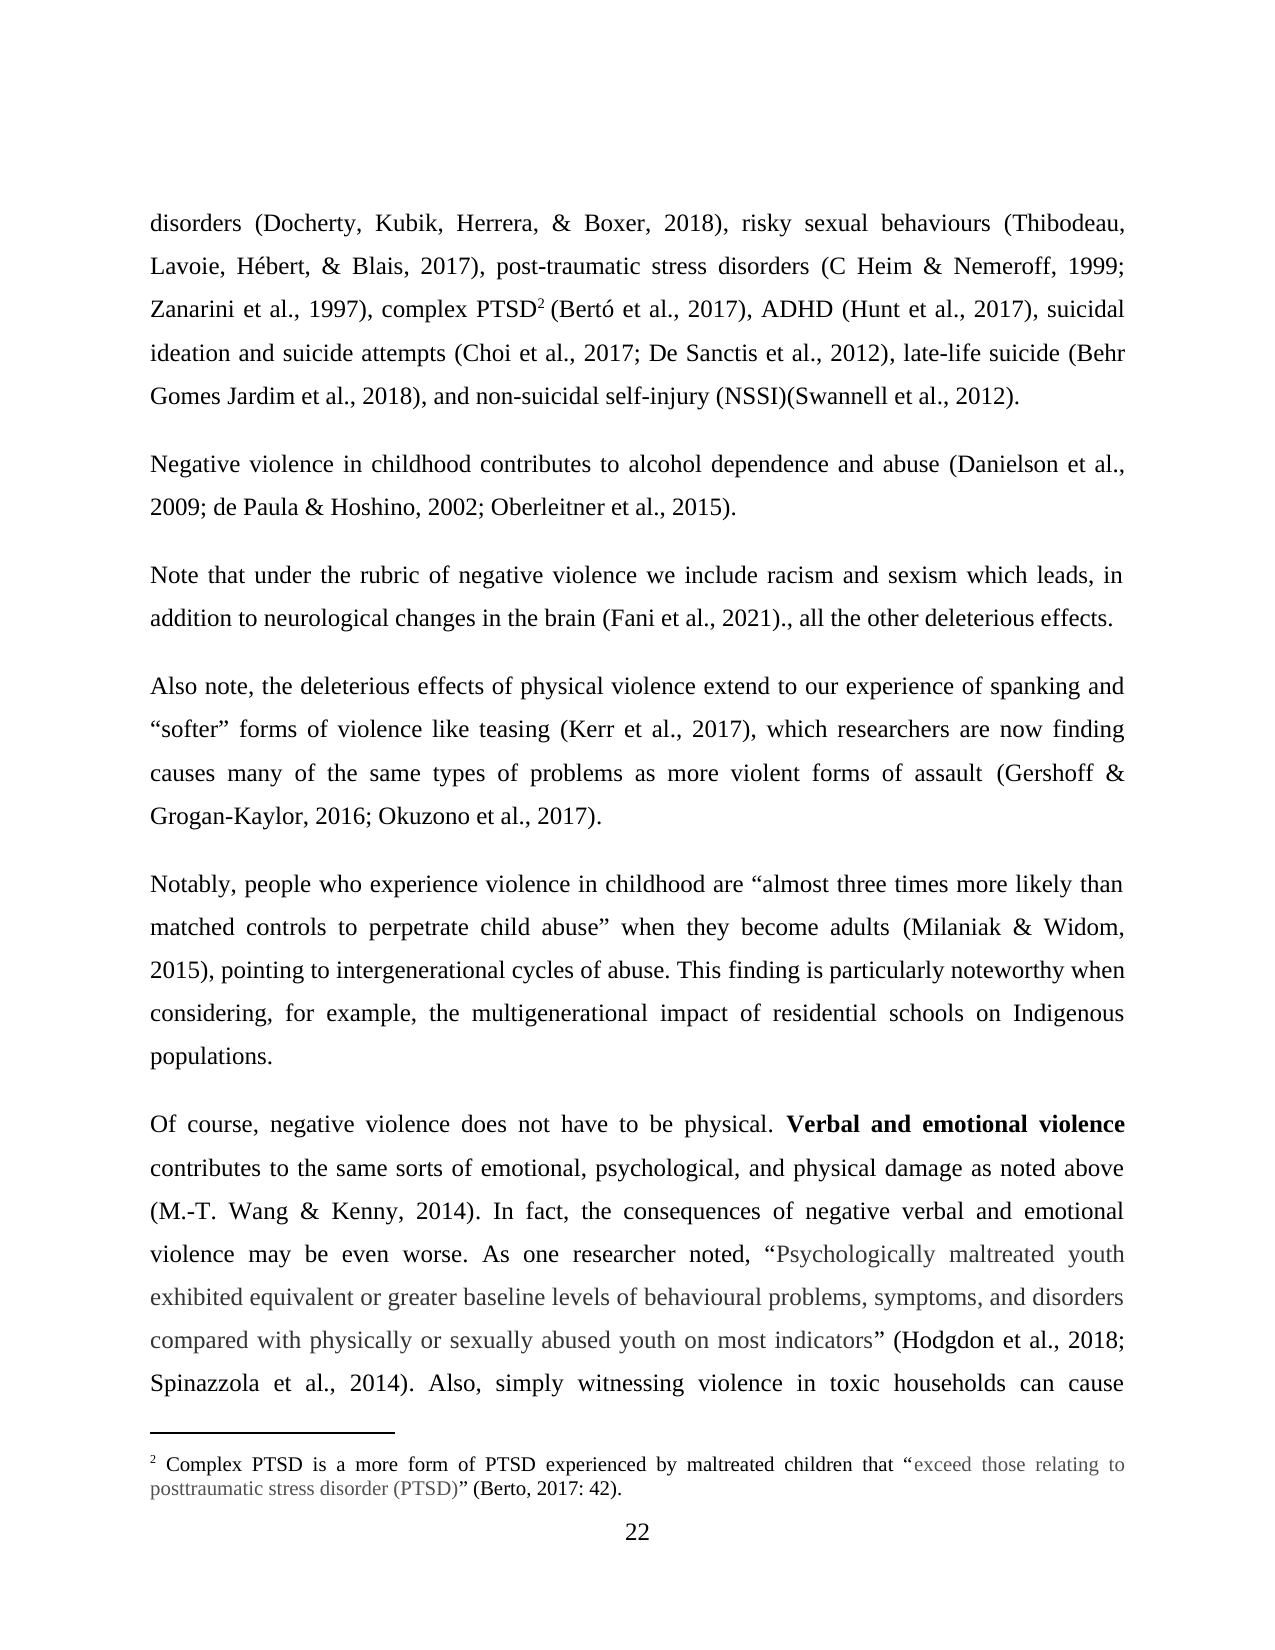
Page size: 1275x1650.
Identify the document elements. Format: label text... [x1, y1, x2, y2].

text Complex PTSD is a more form of PTSD experienced by maltreated children that “exceed those relating to posttraumatic stress disorder (PTSD)” (Berto, 2017: 42). [150, 1452, 1125, 1500]
text Of course, negative violence does not have to be physical. Verbal and emotional violence contributes to the same sorts of emotional, psychological, and physical damage as noted above (M.-T. Wang & Kenny, 2014). In fact, the consequences of negative verbal and emotional violence may be even worse. As one researcher noted, “Psychologically maltreated youth exhibited equivalent or greater baseline levels of behavioural problems, symptoms, and disorders compared with physically or sexually abused youth on most indicators” (Hodgdon et al., 2018; Spinazzola et al., 2014). Also, simply witnessing violence in toxic households can cause [150, 1109, 1125, 1397]
text Note that under the rubric of negative violence we include racism and sexism which leads, in addition to neurological changes in the brain (Fani et al., 2021)., all the other deleterious effects. [150, 560, 1125, 632]
text Also note, the deleterious effects of physical violence extend to our experience of spanking and “softer” forms of violence like teasing (Kerr et al., 2017), which researchers are now finding causes many of the same types of problems as more violent forms of assault (Gershoff & Grogan-Kaylor, 2016; Okuzono et al., 2017). [150, 671, 1125, 829]
text Negative violence in childhood contributes to alcohol dependence and abuse (Danielson et al., 2009; de Paula & Hoshino, 2002; Oberleitner et al., 2015). [150, 449, 1125, 521]
text Notably, people who experience violence in childhood are “almost three times more likely than matched controls to perpetrate child abuse” when they become adults (Milaniak & Widom, 2015), pointing to intergenerational cycles of abuse. This finding is particularly noteworthy when considering, for example, the multigenerational impact of residential schools on Indigenous populations. [150, 869, 1125, 1070]
text disorders (Docherty, Kubik, Herrera, & Boxer, 2018), risky sexual behaviours (Thibodeau, Lavoie, Hébert, & Blais, 2017), post-traumatic stress disorders (C Heim & Nemeroff, 1999; Zanarini et al., 1997), complex PTSD (Bertó et al., 2017), ADHD (Hunt et al., 2017), suicidal ideation and suicide attempts (Choi et al., 2017; De Sanctis et al., 2012), late-life suicide (Behr Gomes Jardim et al., 2018), and non-suicidal self-injury (NSSI)(Swannell et al., 2012). [150, 208, 1125, 409]
